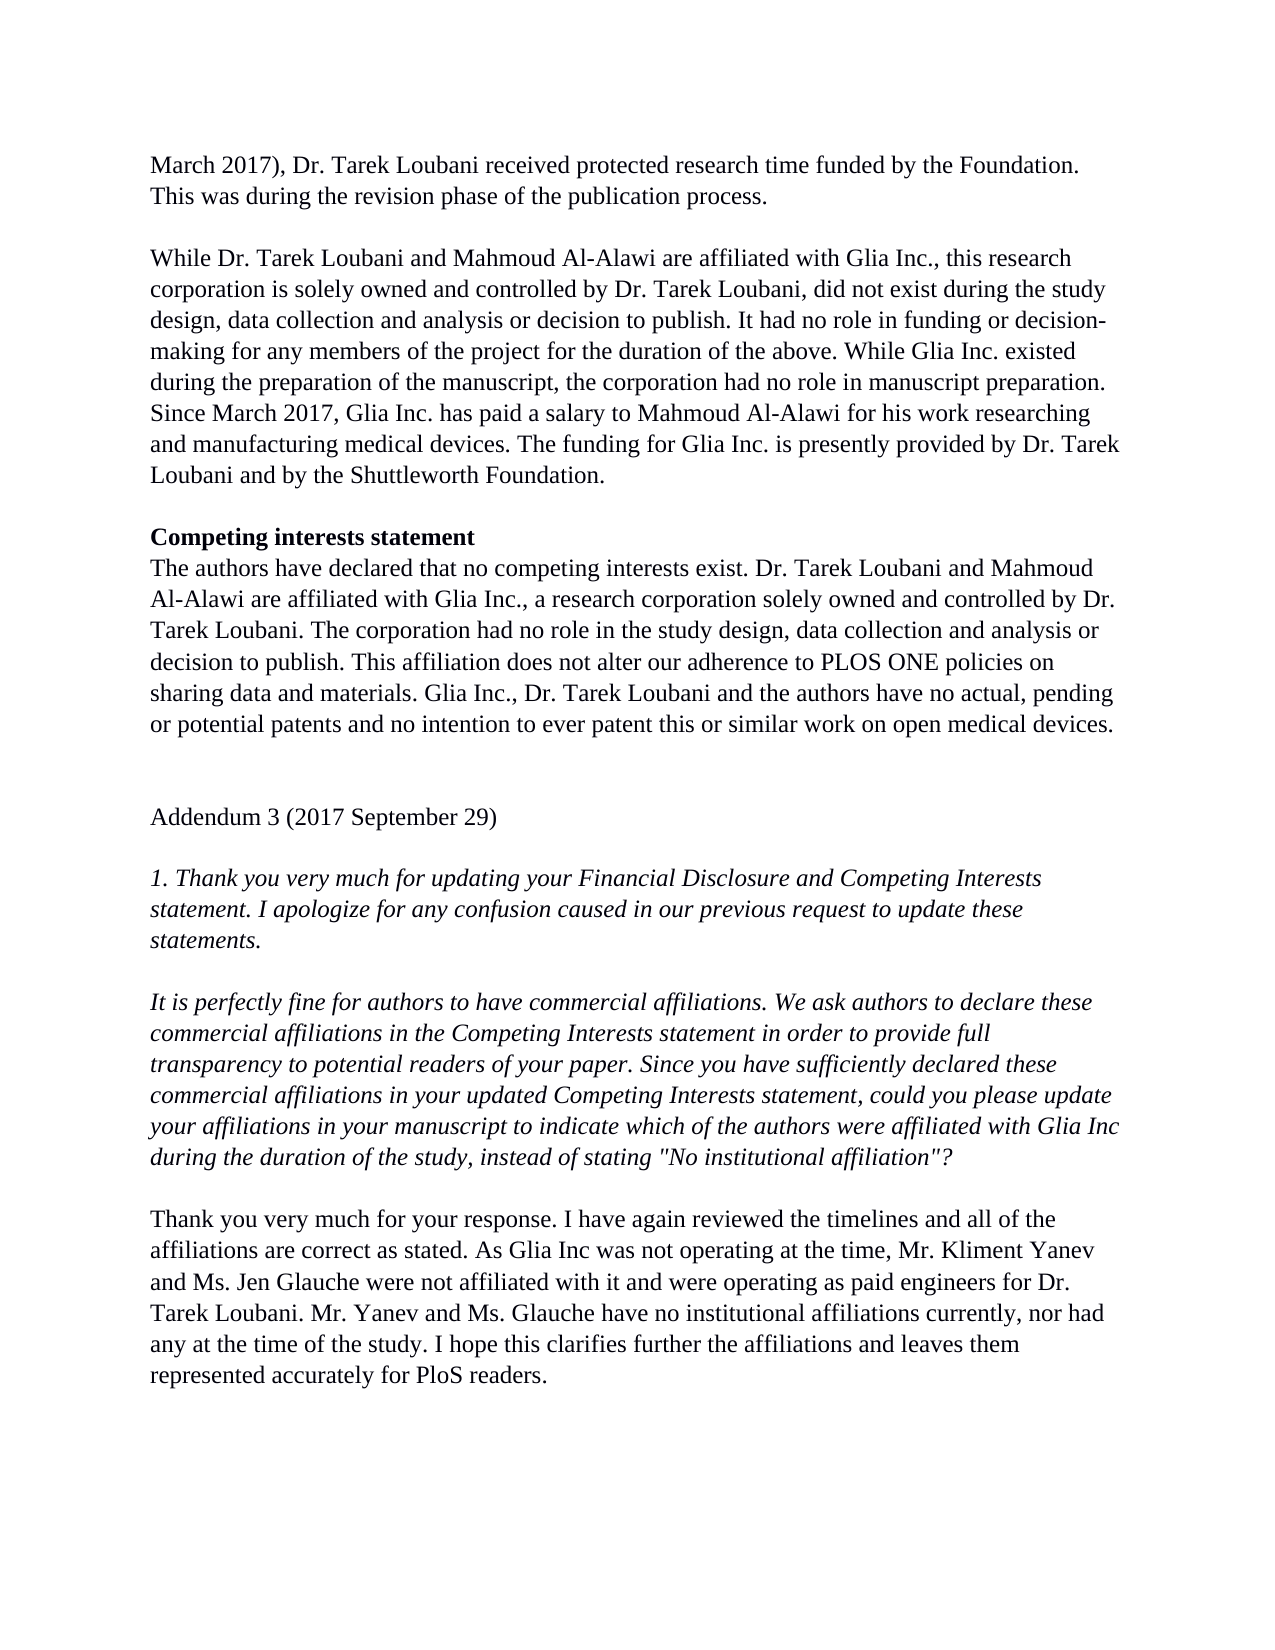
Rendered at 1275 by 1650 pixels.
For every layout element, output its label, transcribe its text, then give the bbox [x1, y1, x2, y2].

text The authors have declared that no competing interests exist. Dr. Tarek Loubani and Mahmoud Al-Alawi are affiliated with Glia Inc., a research corporation solely owned and controlled by Dr. Tarek Loubani. The corporation had no role in the study design, data collection and analysis or decision to publish. This affiliation does not alter our adherence to PLOS ONE policies on sharing data and materials. Glia Inc., Dr. Tarek Loubani and the authors have no actual, pending or potential patents and no intention to ever patent this or similar work on open medical devices. [150, 553, 1125, 737]
text March 2017), Dr. Tarek Loubani received protected research time funded by the Foundation. This was during the revision phase of the publication process. [150, 150, 1125, 210]
text It is perfectly fine for authors to have commercial affiliations. We ask authors to declare these commercial affiliations in the Competing Interests statement in order to provide full transparency to potential readers of your paper. Since you have sufficiently declared these commercial affiliations in your updated Competing Interests statement, could you please update your affiliations in your manuscript to indicate which of the authors were affiliated with Glia Inc during the duration of the study, instead of stating "No institutional affiliation"? [150, 987, 1125, 1171]
text While Dr. Tarek Loubani and Mahmoud Al-Alawi are affiliated with Glia Inc., this research corporation is solely owned and controlled by Dr. Tarek Loubani, did not exist during the study design, data collection and analysis or decision to publish. It had no role in funding or decision-making for any members of the project for the duration of the above. While Glia Inc. existed during the preparation of the manuscript, the corporation had no role in manuscript preparation. Since March 2017, Glia Inc. has paid a salary to Mahmoud Al-Alawi for his work researching and manufacturing medical devices. The funding for Glia Inc. is presently provided by Dr. Tarek Loubani and by the Shuttleworth Foundation. [150, 243, 1125, 489]
text Competing interests statement [150, 522, 1125, 551]
text Addendum 3 (2017 September 29) [150, 802, 1125, 831]
text 1. Thank you very much for updating your Financial Disclosure and Competing Interests statement. I apologize for any confusion caused in our previous request to update these statements. [150, 863, 1125, 954]
text Thank you very much for your response. I have again reviewed the timelines and all of the affiliations are correct as stated. As Glia Inc was not operating at the time, Mr. Kliment Yanev and Ms. Jen Glauche were not affiliated with it and were operating as paid engineers for Dr. Tarek Loubani. Mr. Yanev and Ms. Glauche have no institutional affiliations currently, nor had any at the time of the study. I hope this clarifies further the affiliations and leaves them represented accurately for PloS readers. [150, 1204, 1125, 1388]
